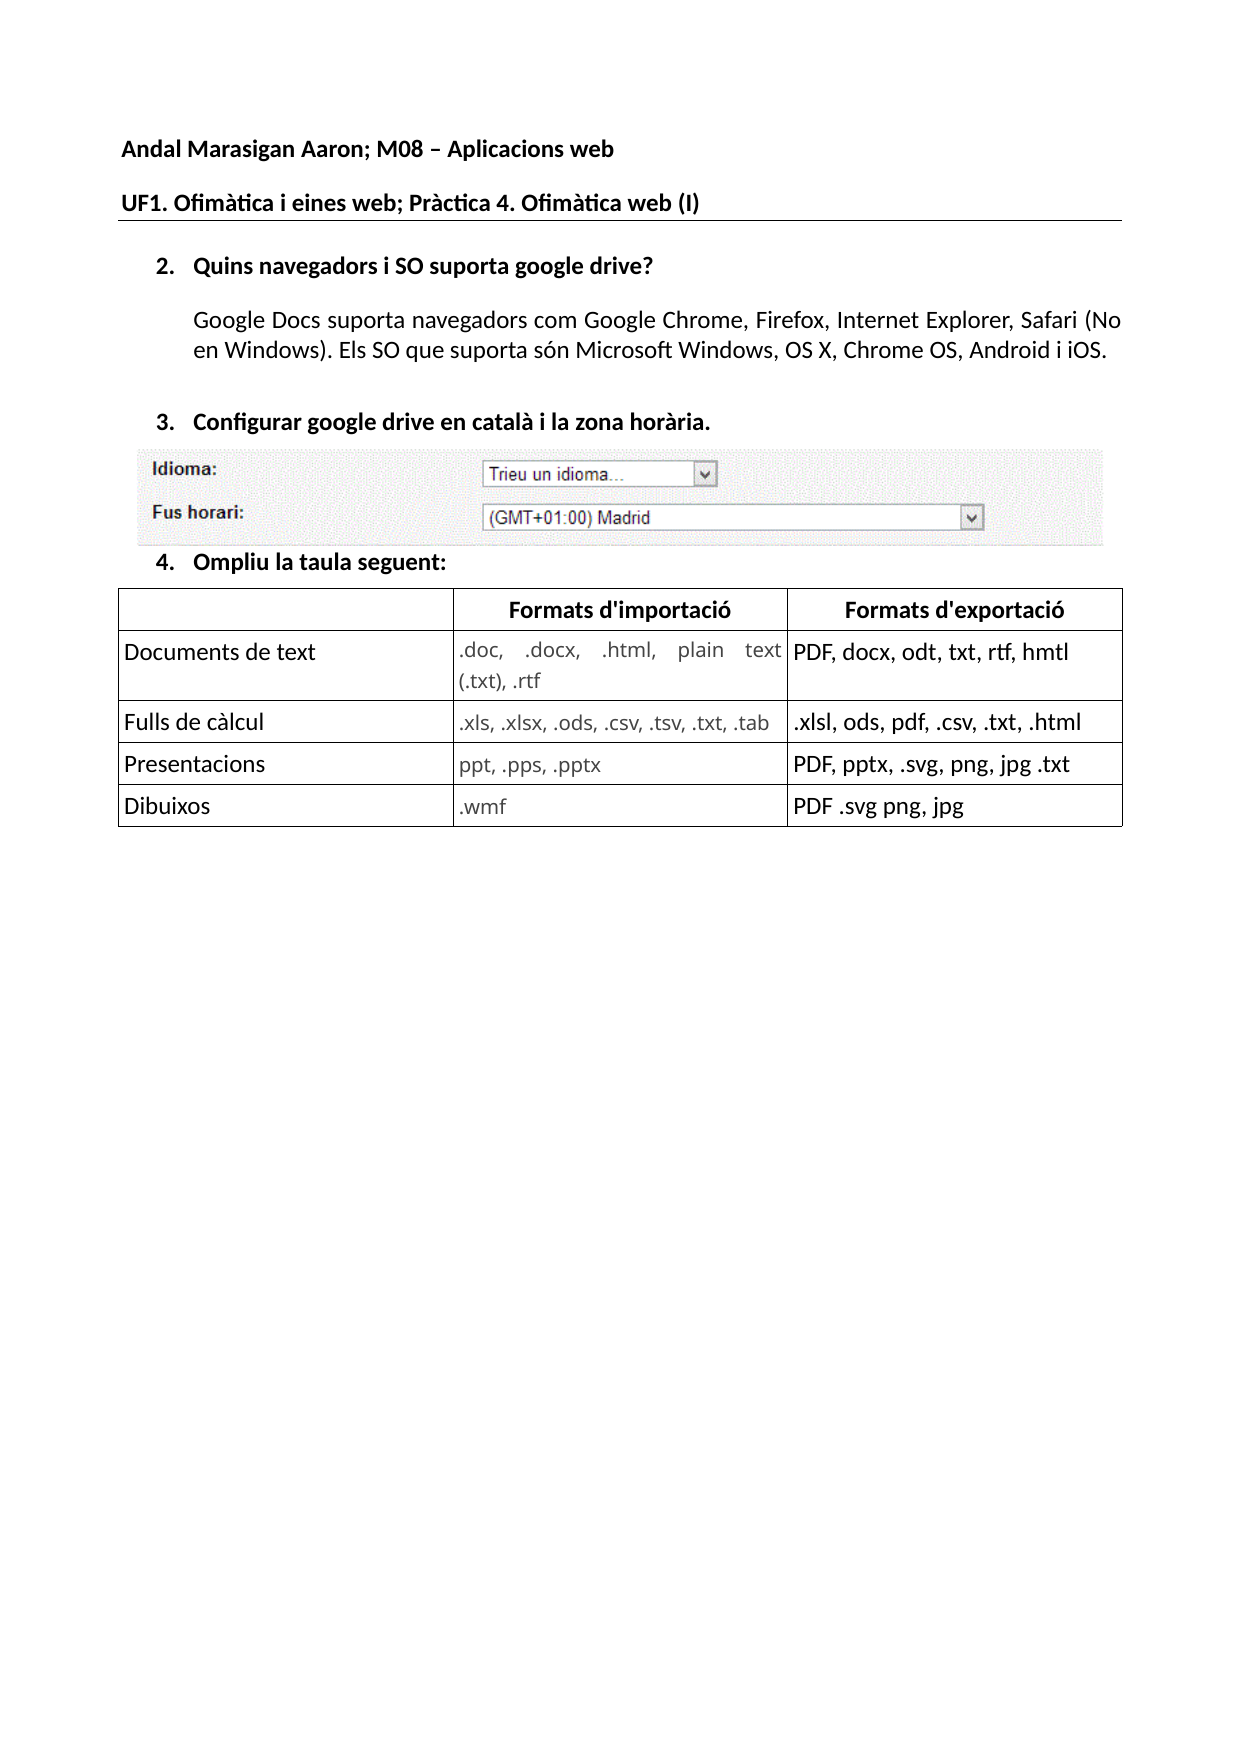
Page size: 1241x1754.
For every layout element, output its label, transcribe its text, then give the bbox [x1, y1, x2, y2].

table_cell ppt, .pps, .pptx [454, 743, 787, 784]
table_cell PDF, pptx, .svg, png, jpg .txt [788, 743, 1122, 784]
picture [136, 448, 1104, 546]
list Quins navegadors i SO suporta google drive? [156, 250, 1122, 280]
table_cell PDF .svg png, jpg [788, 785, 1122, 826]
table_header Formats d'exportació [788, 589, 1122, 630]
table_cell .xls, .xlsx, .ods, .csv, .tsv, .txt, .tab [454, 701, 787, 742]
table_cell .doc, .docx, .html, plain text (.txt), .rtf [454, 631, 787, 700]
table_cell Dibuixos [119, 785, 453, 826]
table_cell Presentacions [119, 743, 453, 784]
table_cell Fulls de càlcul [119, 701, 453, 742]
list Ompliu la taula seguent: [156, 478, 1122, 576]
table_cell Documents de text [119, 631, 453, 700]
table_cell .xlsl, ods, pdf, .csv, .txt, .html [788, 701, 1122, 742]
list Google Docs suporta navegadors com Google Chrome, Firefox, Internet Explorer, Safari (No en Windows). Els SO que suporta són Microsoft Windows, OS X, Chrome OS, Android i iOS. [156, 304, 1122, 365]
table_header [119, 589, 453, 630]
table_cell .wmf [454, 785, 787, 826]
list Configurar google drive en català i la zona horària. [156, 406, 1122, 437]
table_cell PDF, docx, odt, txt, rtf, hmtl [788, 631, 1122, 700]
table_header Formats d'importació [454, 589, 787, 630]
